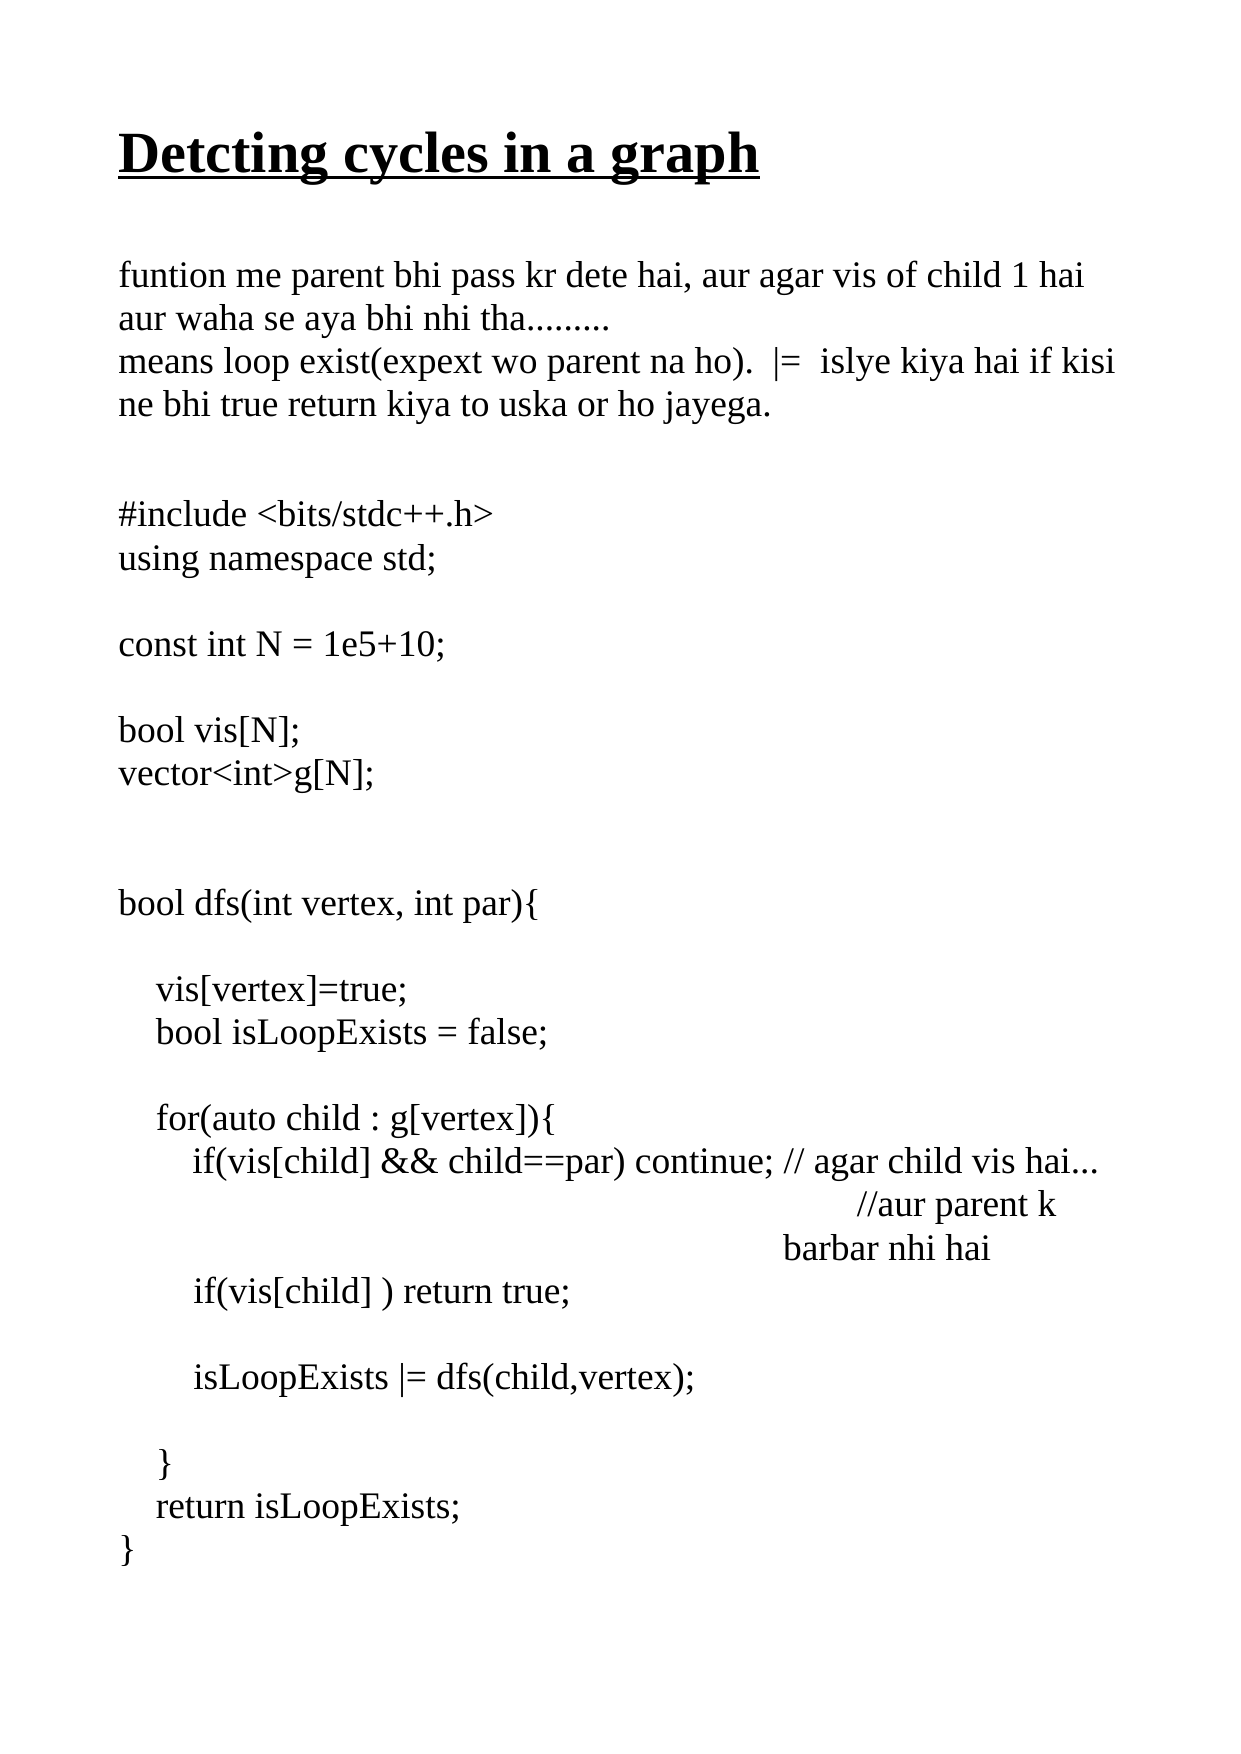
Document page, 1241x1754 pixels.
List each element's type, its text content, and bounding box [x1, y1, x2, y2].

text vis[vertex]=true; [118, 966, 1122, 1009]
text isLoopExists |= dfs(child,vertex); [118, 1354, 1122, 1397]
text funtion me parent bhi pass kr dete hai, aur agar vis of child 1 hai aur waha se aya bhi nhi tha......... [118, 252, 1122, 338]
text means loop exist(expext wo parent na ho). |= islye kiya hai if kisi ne bhi true return kiya to uska or ho jayega. [118, 338, 1122, 425]
text } [118, 1527, 1122, 1570]
text Detcting cycles in a graph [118, 118, 1122, 185]
text bool isLoopExists = false; [118, 1009, 1122, 1052]
text if(vis[child] && child==par) continue; // agar child vis hai... //aur parent k barbar nhi hai [118, 1139, 1122, 1268]
text const int N = 1e5+10; [118, 621, 1122, 664]
text bool dfs(int vertex, int par){ [118, 880, 1122, 923]
text vector<int>g[N]; [118, 751, 1122, 794]
text if(vis[child] ) return true; [118, 1268, 1122, 1311]
text #include <bits/stdc++.h> [118, 492, 1122, 535]
text for(auto child : g[vertex]){ [118, 1096, 1122, 1139]
text } [118, 1441, 1122, 1484]
text bool vis[N]; [118, 707, 1122, 751]
text return isLoopExists; [118, 1484, 1122, 1527]
text using namespace std; [118, 535, 1122, 578]
